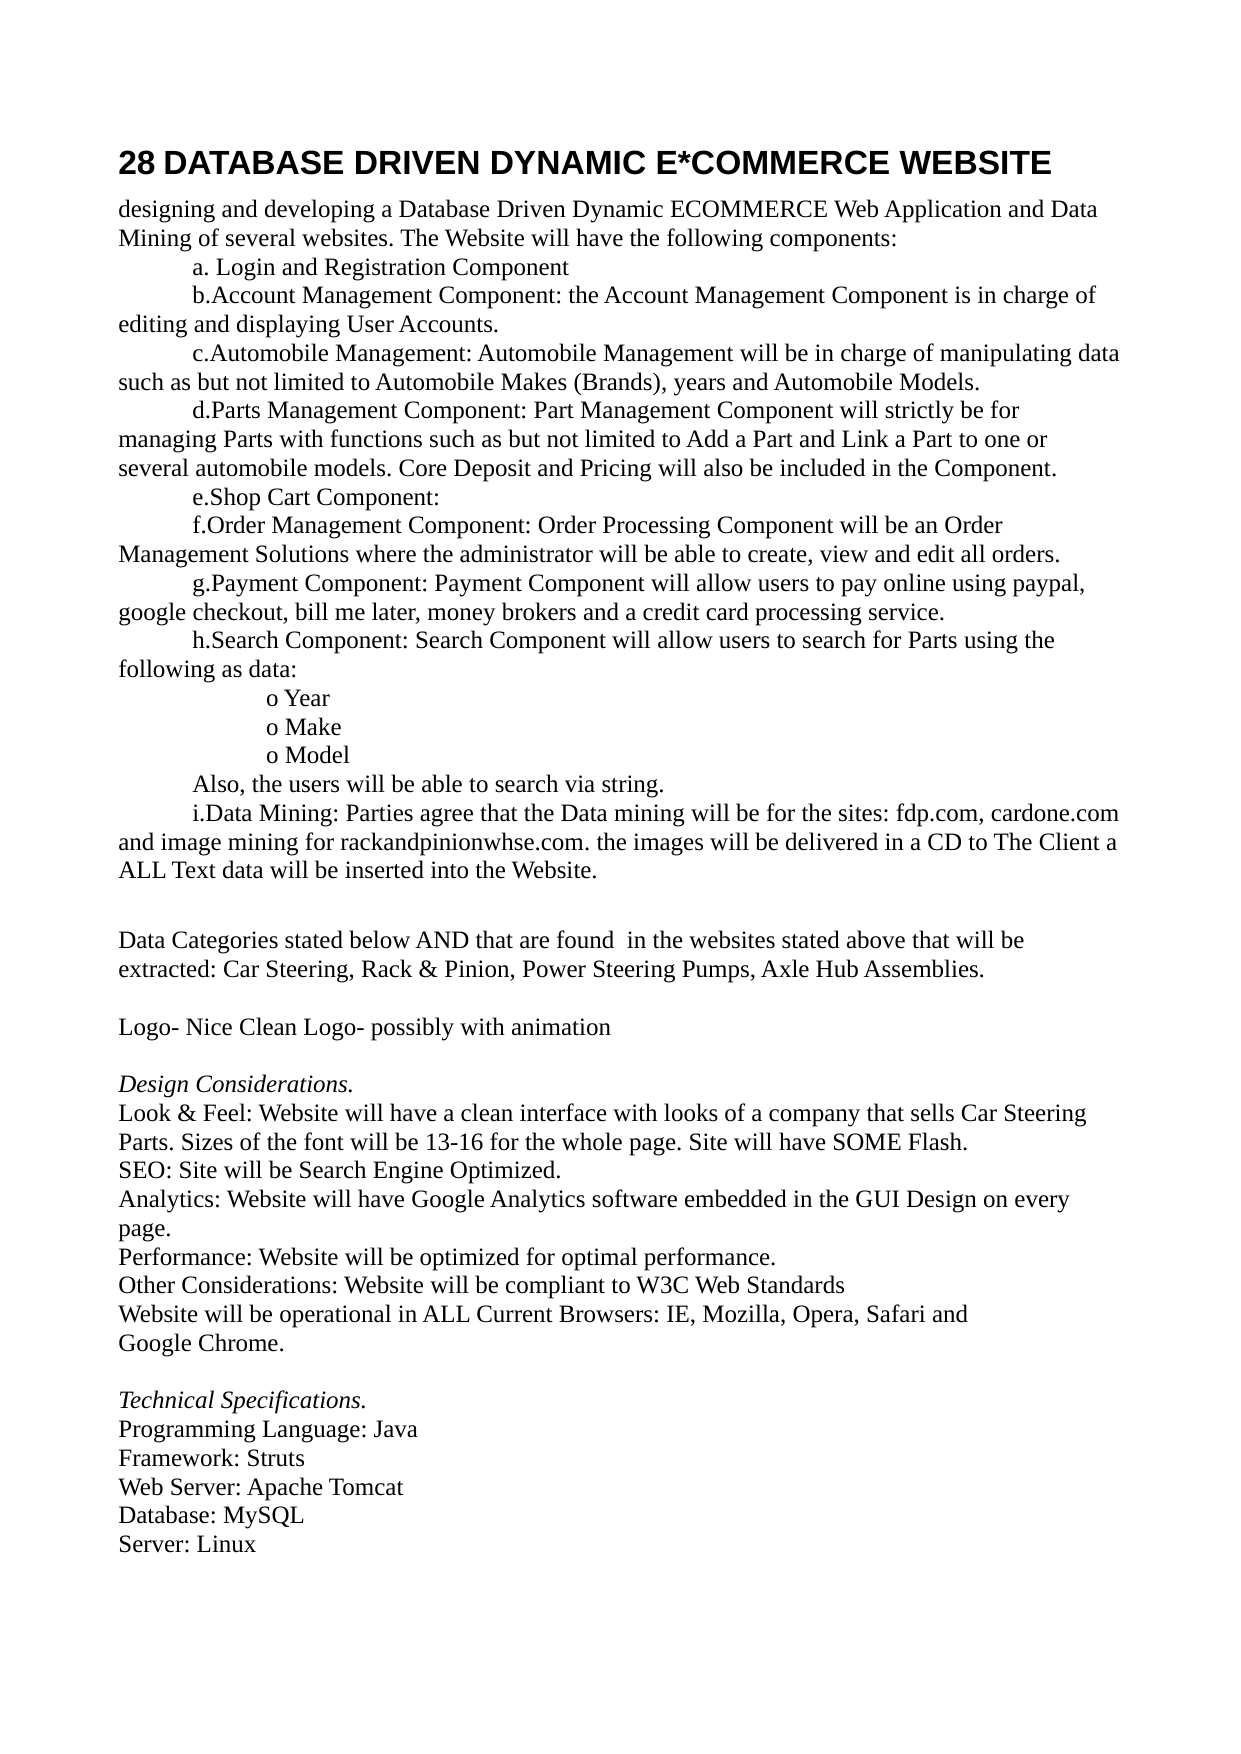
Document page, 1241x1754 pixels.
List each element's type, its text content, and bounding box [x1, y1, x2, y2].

subtitle DATABASE DRIVEN DYNAMIC E*COMMERCE WEBSITE [118, 143, 1122, 182]
text Data Categories stated below AND that are found in the websites stated above that will be extracted: Car Steering, Rack & Pinion, Power Steering Pumps, Axle Hub Assemblies. Logo- Nice Clean Logo- possibly with animation Design Considerations. Look & Feel: Website will have a clean interface with looks of a company that sells Car Steering Parts. Sizes of the font will be 13-16 for the whole page. Site will have SOME Flash. SEO: Site will be Search Engine Optimized. Analytics: Website will have Google Analytics software embedded in the GUI Design on every page. Performance: Website will be optimized for optimal performance. Other Considerations: Website will be compliant to W3C Web Standards Website will be operational in ALL Current Browsers: IE, Mozilla, Opera, Safari and Google Chrome. Technical Specifications. Programming Language: Java Framework: Struts Web Server: Apache Tomcat Database: MySQL Server: Linux [118, 897, 1122, 1558]
text designing and developing a Database Driven Dynamic ECOMMERCE Web Application and Data Mining of several websites. The Website will have the following components: a. Login and Registration Component b.Account Management Component: the Account Management Component is in charge of editing and displaying User Accounts. c.Automobile Management: Automobile Management will be in charge of manipulating data such as but not limited to Automobile Makes (Brands), years and Automobile Models. d.Parts Management Component: Part Management Component will strictly be for managing Parts with functions such as but not limited to Add a Part and Link a Part to one or several automobile models. Core Deposit and Pricing will also be included in the Component. e.Shop Cart Component: f.Order Management Component: Order Processing Component will be an Order Management Solutions where the administrator will be able to create, view and edit all orders. g.Payment Component: Payment Component will allow users to pay online using paypal, google checkout, bill me later, money brokers and a credit card processing service. h.Search Component: Search Component will allow users to search for Parts using the following as data: o Year o Make o Model Also, the users will be able to search via string. i.Data Mining: Parties agree that the Data mining will be for the sites: fdp.com, cardone.com and image mining for rackandpinionwhse.com. the images will be delivered in a CD to The Client a ALL Text data will be inserted into the Website. [118, 194, 1122, 884]
